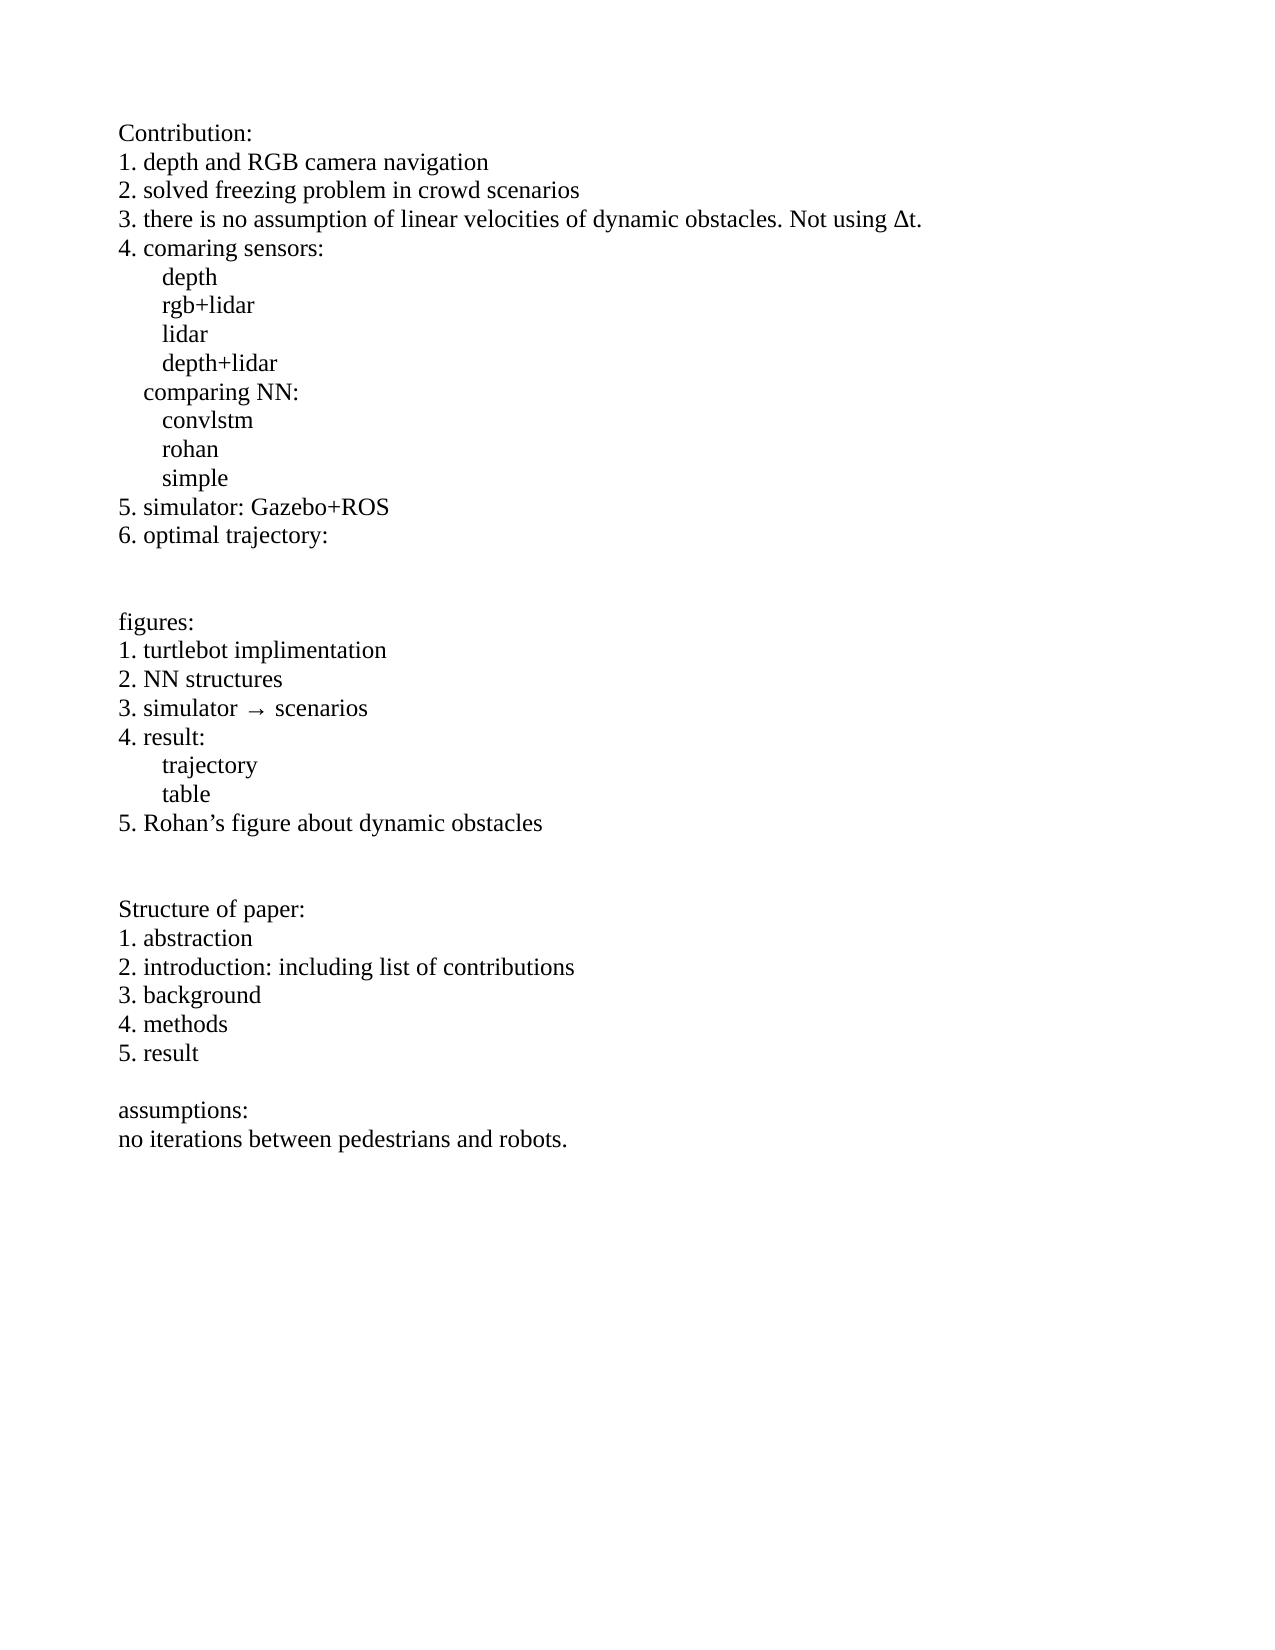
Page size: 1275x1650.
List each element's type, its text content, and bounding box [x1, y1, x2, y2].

text rohan [118, 434, 1157, 463]
text depth+lidar [118, 348, 1157, 377]
text table [118, 779, 1157, 808]
text rgb+lidar [118, 291, 1157, 319]
text depth [118, 262, 1157, 291]
text 5. Rohan’s figure about dynamic obstacles [118, 808, 1157, 837]
text trajectory [118, 751, 1157, 779]
text 3. simulator → scenarios [118, 693, 1157, 722]
text Structure of paper: [118, 894, 1157, 923]
text 1. abstraction [118, 923, 1157, 952]
text 3. background [118, 981, 1157, 1009]
text assumptions: [118, 1096, 1157, 1124]
text 4. result: [118, 722, 1157, 751]
text comparing NN: [118, 377, 1157, 406]
text Contribution: [118, 118, 1157, 147]
text lidar [118, 319, 1157, 348]
text figures: [118, 607, 1157, 636]
text 5. result [118, 1038, 1157, 1067]
text 2. solved freezing problem in crowd scenarios [118, 176, 1157, 204]
text 6. optimal trajectory: [118, 521, 1157, 549]
text 2. NN structures [118, 664, 1157, 693]
text no iterations between pedestrians and robots. [118, 1124, 1157, 1153]
text 1. turtlebot implimentation [118, 636, 1157, 664]
text 5. simulator: Gazebo+ROS [118, 492, 1157, 521]
text 3. there is no assumption of linear velocities of dynamic obstacles. Not using ∆t. [118, 204, 1157, 233]
text convlstm [118, 406, 1157, 434]
text 4. methods [118, 1009, 1157, 1038]
text 1. depth and RGB camera navigation [118, 147, 1157, 176]
text 4. comaring sensors: [118, 233, 1157, 262]
text 2. introduction: including list of contributions [118, 952, 1157, 981]
text simple [118, 463, 1157, 492]
